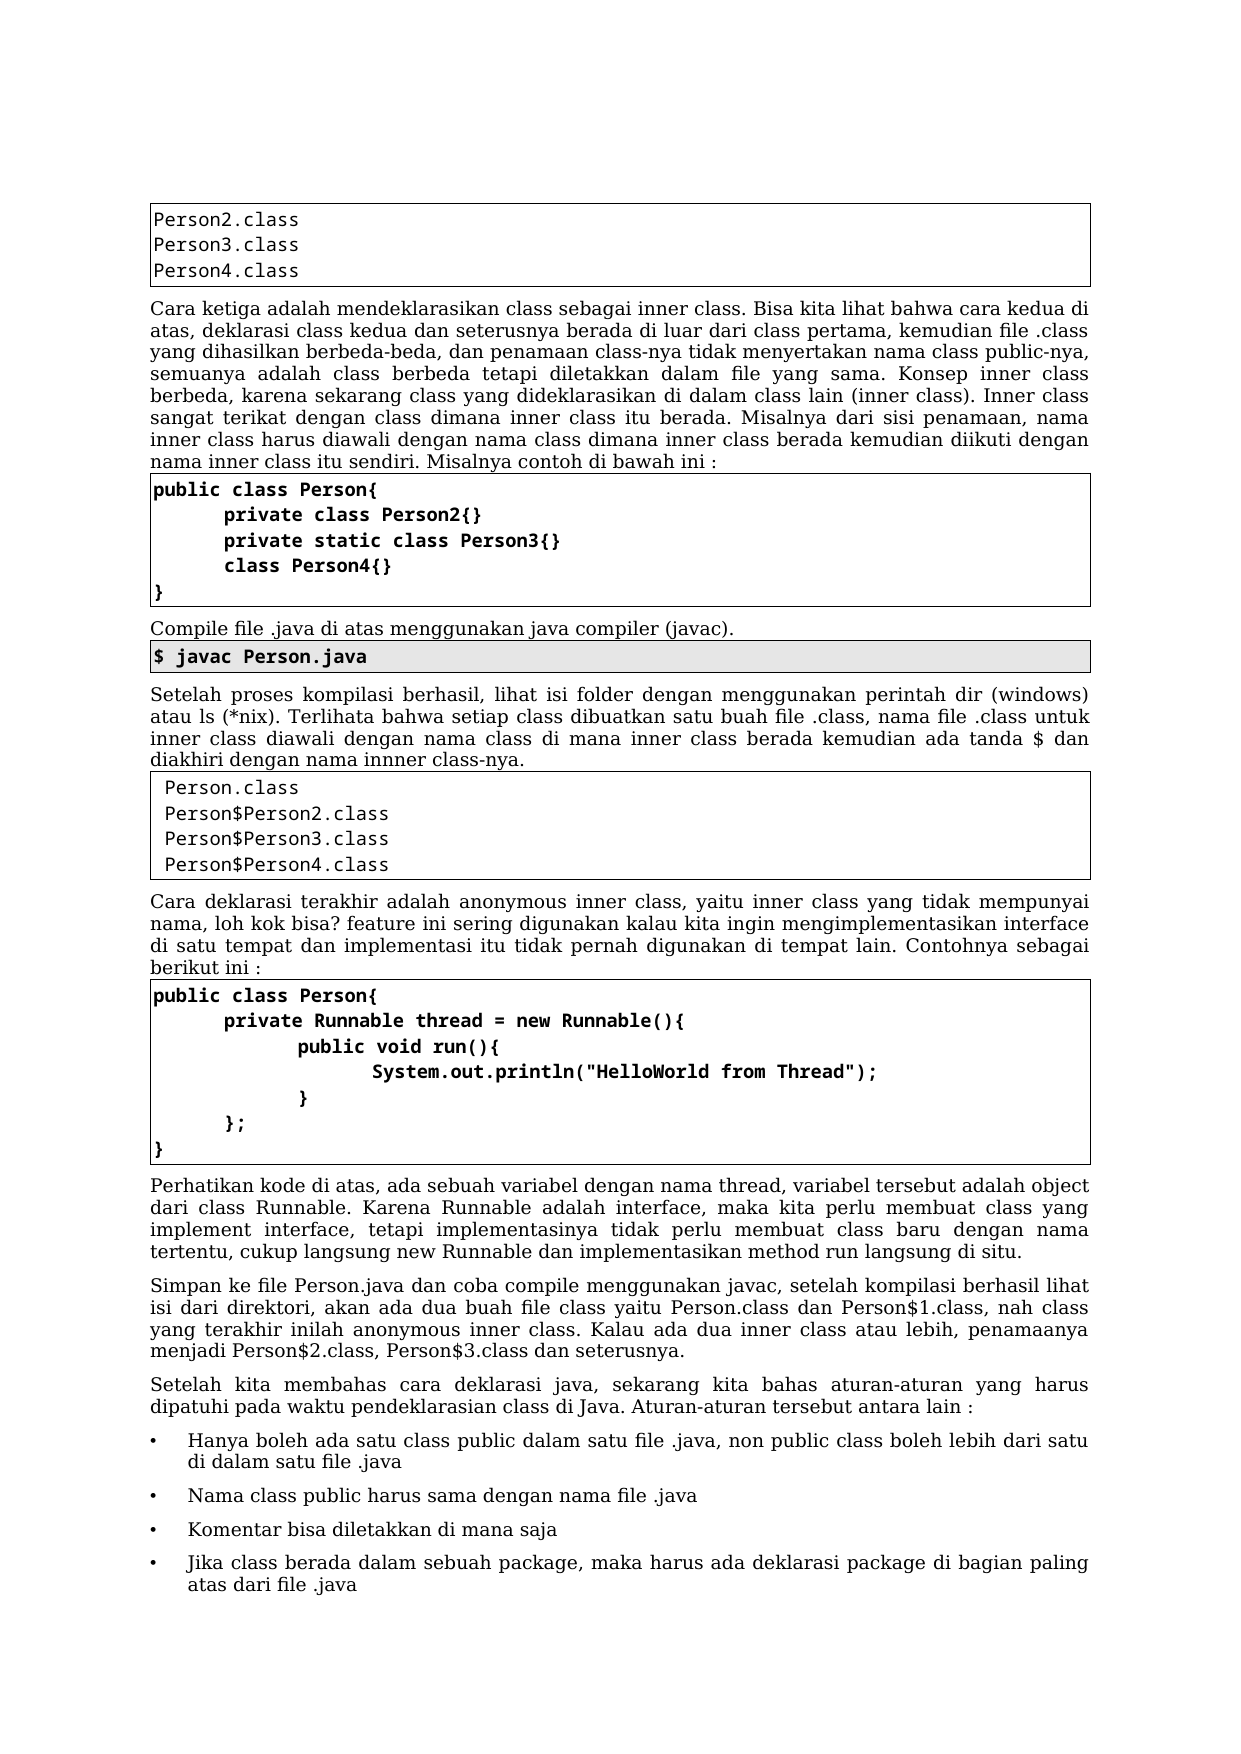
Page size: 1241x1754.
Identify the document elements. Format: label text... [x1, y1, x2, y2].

list Jika class berada dalam sebuah package, maka harus ada deklarasi package di bagian paling atas dari file .java [150, 1552, 1091, 1596]
text Person$Person4.class [151, 848, 1090, 879]
text } [151, 1132, 1090, 1164]
text } [151, 1081, 1090, 1106]
text Person$Person2.class [151, 797, 1090, 822]
list Nama class public harus sama dengan nama file .java [150, 1485, 1091, 1507]
text Simpan ke file Person.java dan coba compile menggunakan javac, setelah kompilasi berhasil lihat isi dari direktori, akan ada dua buah file class yaitu Person.class dan Person$1.class, nah class yang terakhir inilah anonymous inner class. Kalau ada dua inner class atau lebih, penamaanya menjadi Person$2.class, Person$3.class dan seterusnya. [150, 1275, 1091, 1362]
text Setelah kita membahas cara deklarasi java, sekarang kita bahas aturan-aturan yang harus dipatuhi pada waktu pendeklarasian class di Java. Aturan-aturan tersebut antara lain : [150, 1374, 1091, 1418]
text Person3.class [151, 229, 1090, 254]
list Komentar bisa diletakkan di mana saja [150, 1519, 1091, 1541]
text private static class Person3{} [151, 524, 1090, 549]
text Person4.class [151, 254, 1090, 286]
text Perhatikan kode di atas, ada sebuah variabel dengan nama thread, variabel tersebut adalah object dari class Runnable. Karena Runnable adalah interface, maka kita perlu membuat class yang implement interface, tetapi implementasinya tidak perlu membuat class baru dengan nama tertentu, cukup langsung new Runnable dan implementasikan method run langsung di situ. [150, 1176, 1091, 1263]
text Person$Person3.class [151, 822, 1090, 848]
text private Runnable thread = new Runnable(){ [151, 1004, 1090, 1030]
text Compile file .java di atas menggunakan java compiler (javac). [150, 618, 1091, 640]
text $ javac Person.java [151, 641, 1090, 672]
text public class Person{ [151, 474, 1090, 498]
text }; [151, 1106, 1090, 1132]
text Cara ketiga adalah mendeklarasikan class sebagai inner class. Bisa kita lihat bahwa cara kedua di atas, deklarasi class kedua dan seterusnya berada di luar dari class pertama, kemudian file .class yang dihasilkan berbeda-beda, dan penamaan class-nya tidak menyertakan nama class public-nya, semuanya adalah class berbeda tetapi diletakkan dalam file yang sama. Konsep inner class berbeda, karena sekarang class yang dideklarasikan di dalam class lain (inner class). Inner class sangat terikat dengan class dimana inner class itu berada. Misalnya dari sisi penamaan, nama inner class harus diawali dengan nama class dimana inner class berada kemudian diikuti dengan nama inner class itu sendiri. Misalnya contoh di bawah ini : [150, 298, 1091, 473]
text } [151, 575, 1090, 606]
text Person2.class [151, 204, 1090, 229]
text Cara deklarasi terakhir adalah anonymous inner class, yaitu inner class yang tidak mempunyai nama, loh kok bisa? feature ini sering digunakan kalau kita ingin mengimplementasikan interface di satu tempat dan implementasi itu tidak pernah digunakan di tempat lain. Contohnya sebagai berikut ini : [150, 891, 1091, 979]
text public class Person{ [151, 980, 1090, 1004]
text public void run(){ [151, 1030, 1090, 1055]
text private class Person2{} [151, 498, 1090, 524]
text System.out.println("HelloWorld from Thread"); [151, 1055, 1090, 1081]
text class Person4{} [151, 549, 1090, 575]
text Person.class [151, 772, 1090, 797]
list Hanya boleh ada satu class public dalam satu file .java, non public class boleh lebih dari satu di dalam satu file .java [150, 1429, 1091, 1473]
text Setelah proses kompilasi berhasil, lihat isi folder dengan menggunakan perintah dir (windows) atau ls (*nix). Terlihata bahwa setiap class dibuatkan satu buah file .class, nama file .class untuk inner class diawali dengan nama class di mana inner class berada kemudian ada tanda $ dan diakhiri dengan nama innner class-nya. [150, 684, 1091, 771]
